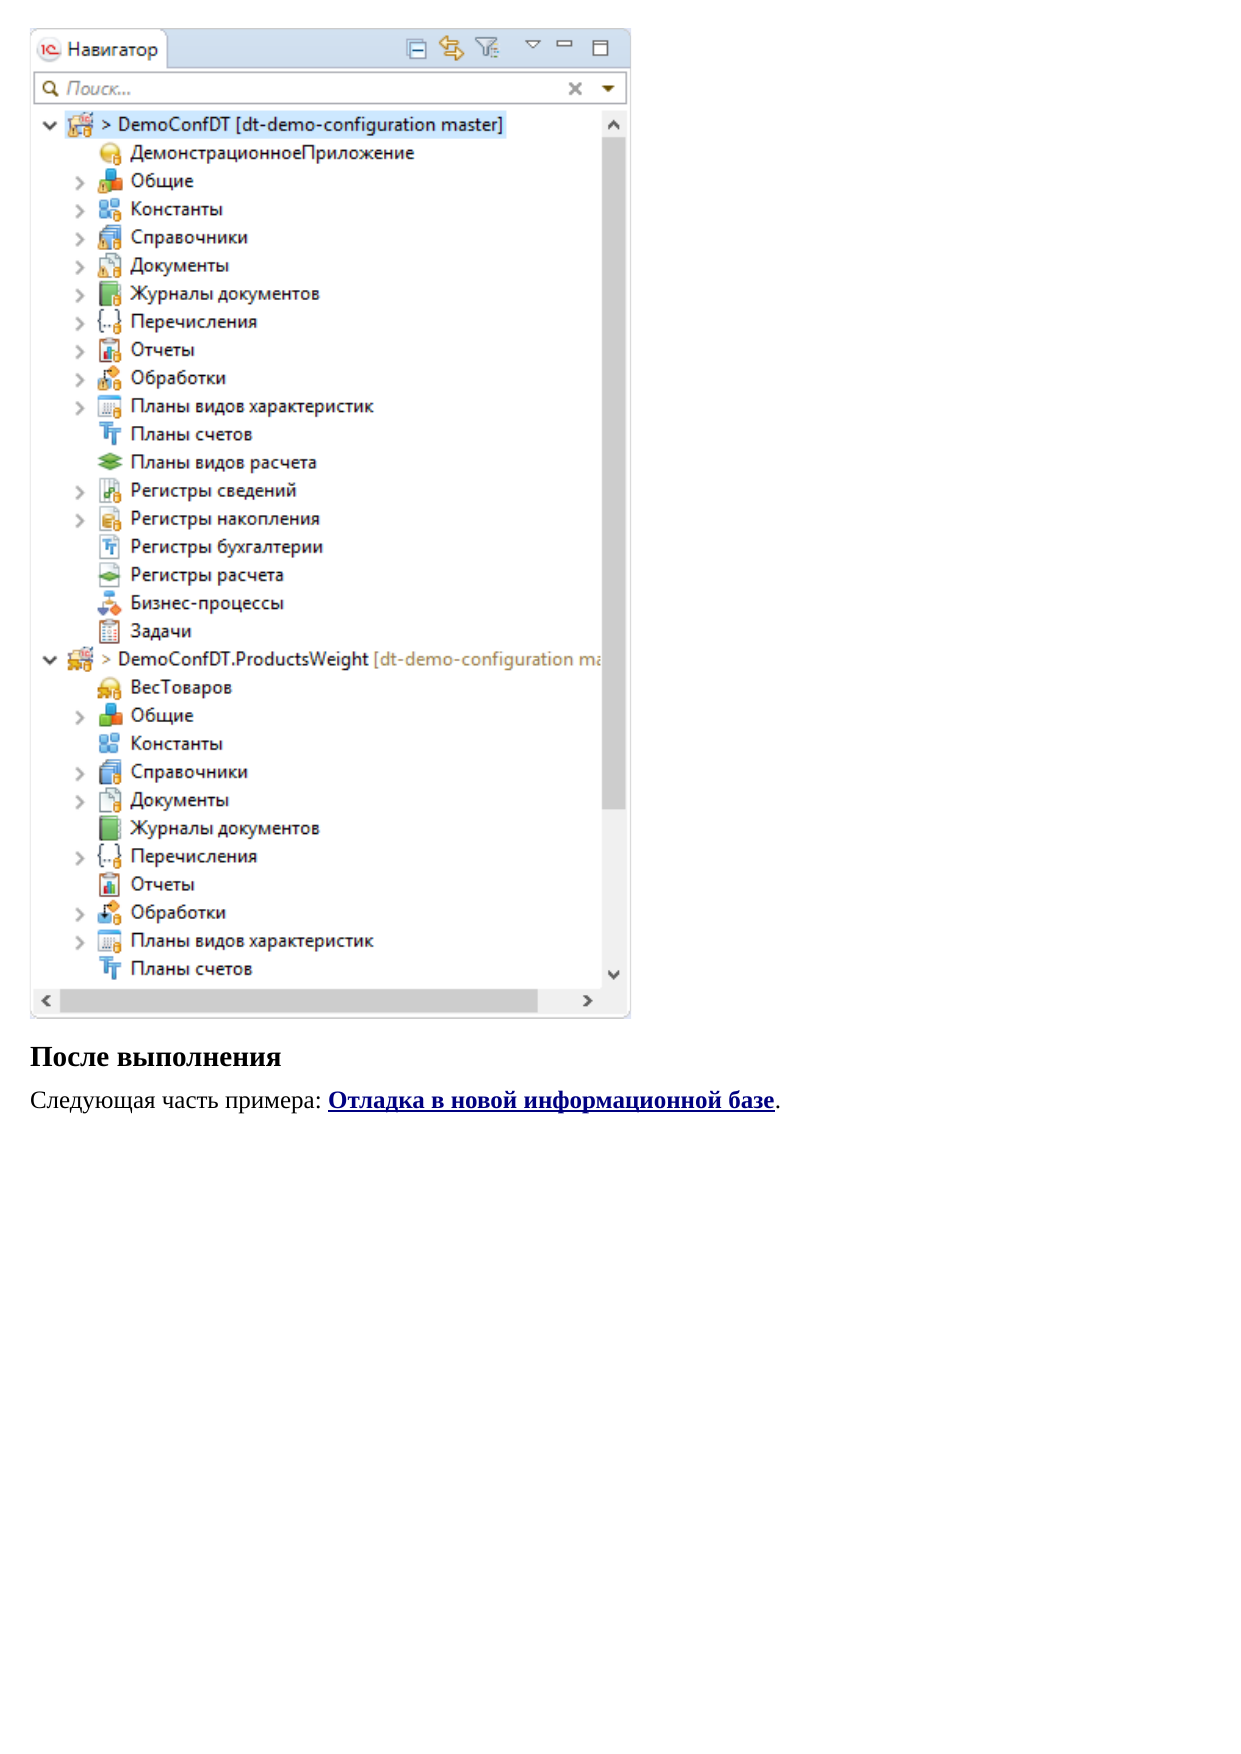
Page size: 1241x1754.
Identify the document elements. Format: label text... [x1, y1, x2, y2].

picture [29, 28, 632, 1019]
text Следующая часть примера: Отладка в новой информационной базе. [30, 1085, 1211, 1114]
subtitle После выполнения [30, 1039, 1211, 1073]
